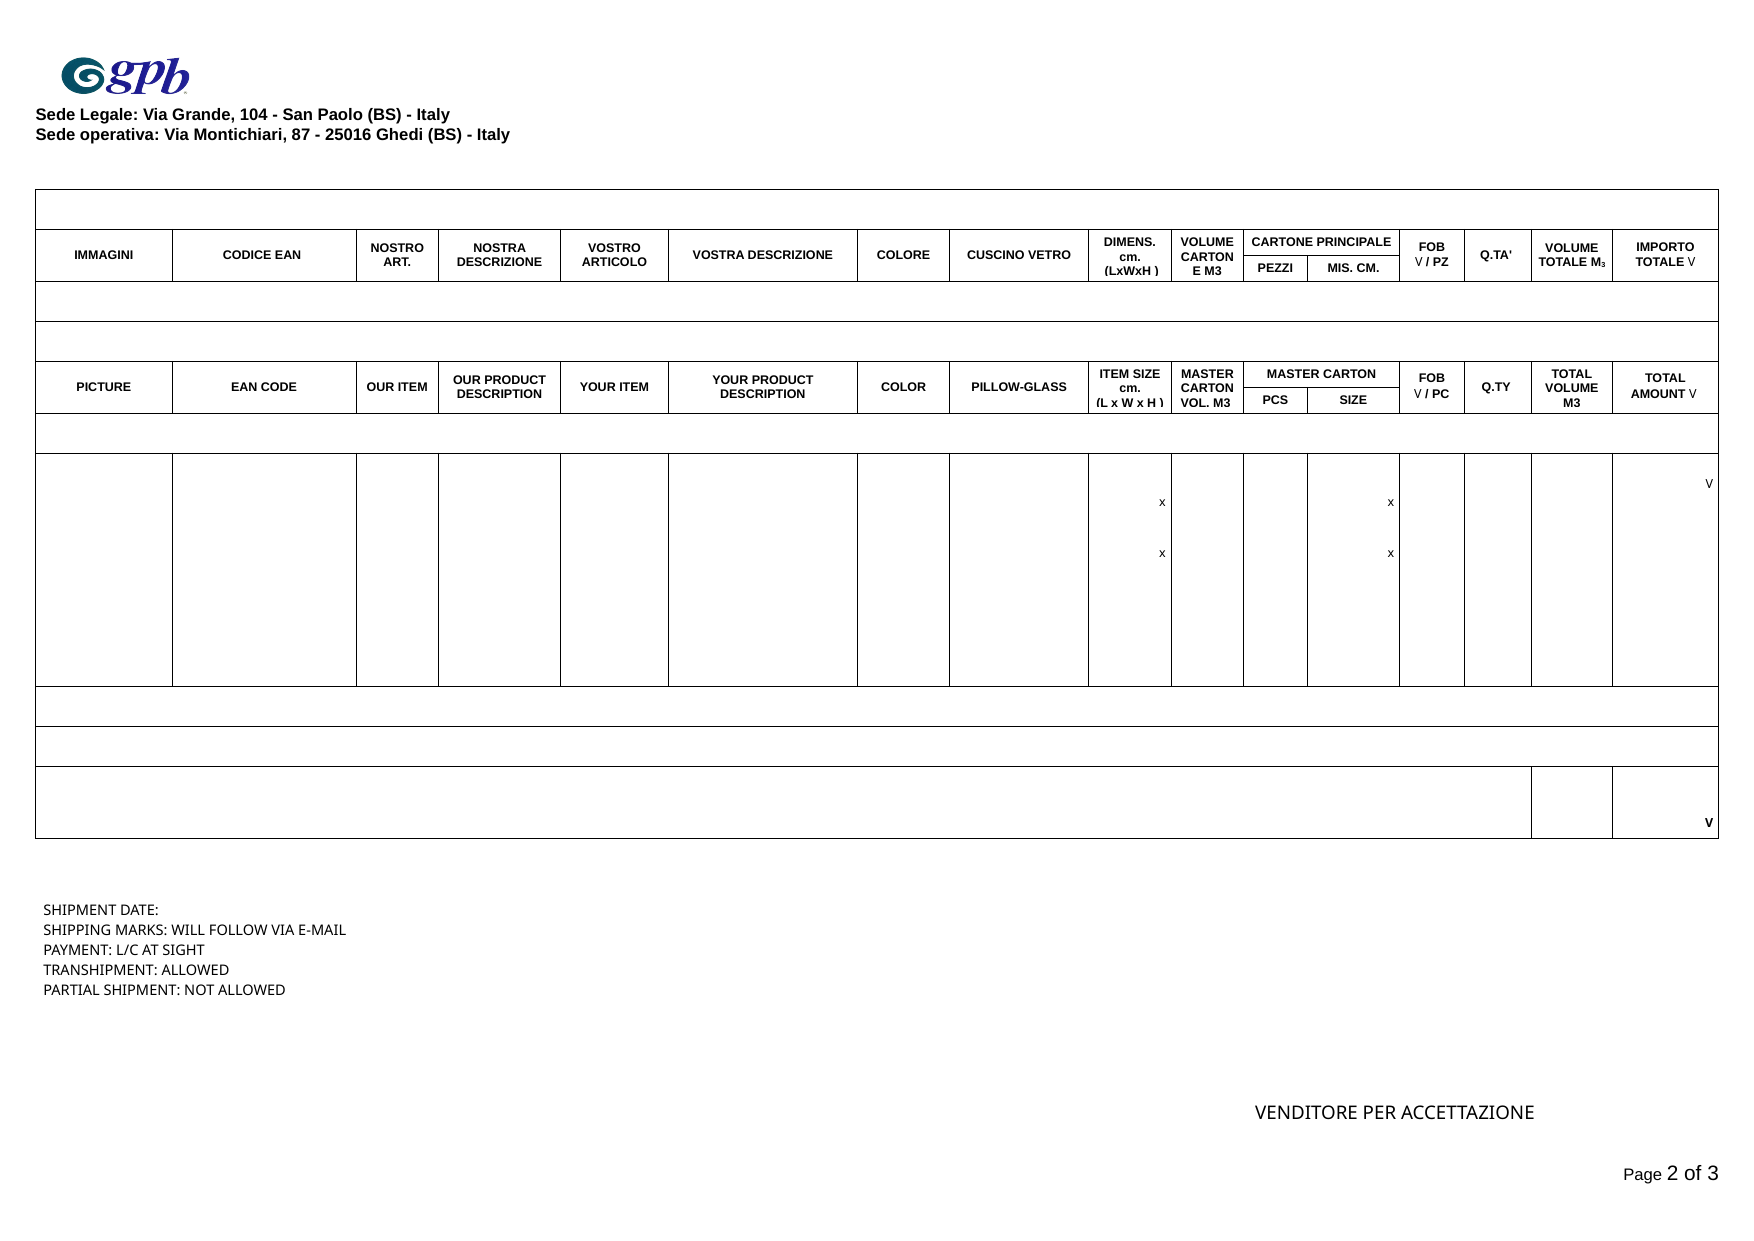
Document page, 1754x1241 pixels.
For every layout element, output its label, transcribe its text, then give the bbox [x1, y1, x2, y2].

table_cell <item.product_id.default_code> [357, 454, 438, 686]
table_cell COLORE [858, 230, 949, 281]
table_cell FOB V / PC [1400, 362, 1464, 413]
table_cell SIZE [1308, 388, 1399, 413]
table_cell PEZZI [1244, 256, 1307, 281]
table_cell [36, 459, 172, 686]
table_cell PILLOW-GLASS [950, 362, 1088, 413]
table_cell <formatLang(o.amount_untaxed)> V [1613, 767, 1718, 838]
table_cell YOUR ITEM [561, 362, 668, 413]
table_cell CUSCINO VETRO [950, 230, 1088, 281]
table_cell NOSTRO ART. [357, 230, 438, 281]
table_cell OUR PRODUCT DESCRIPTION [439, 362, 560, 413]
table_cell </if> [36, 414, 1718, 453]
table_cell <if test="len(item.product_id.packaging_ids)==1"><item.product_id.packaging_ids[0].qty></if> [1244, 454, 1307, 686]
table_cell <item.price_unit> [1400, 454, 1464, 686]
table_cell </for> [36, 727, 1718, 766]
table_cell DIMENS. cm. (LxWxH ) [1089, 230, 1171, 281]
table_cell <if test="o.partner_id.lang=='it_IT'"> [37, 1054, 1717, 1094]
table_header <if test="o.partner_id.lang!='it_IT'"> SHIPMENT DATE: <formatLang(o.minimum_planned_date, date=True) if o.minimum_planned_date else ''> SHIPPING MARKS: WILL FOLLOW VIA E-MAIL PAYMENT: L/C AT SIGHT TRANSHIPMENT: ALLOWED PARTIAL SHIPMENT: NOT ALLOWED </if> [37, 863, 1717, 1054]
table_cell FOB V / PZ [1400, 230, 1464, 281]
table_cell VOSTRA DESCRIZIONE [669, 230, 857, 281]
table_cell TOTAL VOLUME M3 [1532, 362, 1612, 413]
table_cell [36, 767, 1531, 838]
table_cell PCS [1244, 388, 1307, 413]
table_cell <"%d"%(item.product_qty or 0)> [1465, 454, 1531, 686]
table_cell MIS. CM. [1308, 256, 1399, 281]
table_cell <formatLang(item.price_subtotal)> V [1613, 454, 1718, 686]
table_cell </if> [36, 282, 1718, 321]
table_cell VENDITORE PER ACCETTAZIONE [1072, 1094, 1717, 1131]
table_cell VOSTRO ARTICOLO [561, 230, 668, 281]
table_cell VOLUME TOTALE M3 [1532, 230, 1612, 281]
table_cell <get_unit_volume(item)> [1532, 454, 1612, 686]
table_cell EAN CODE [173, 362, 356, 413]
table_cell <get_lang_field('product.product', item.product_id.id, 'name', 'it_IT')> [439, 454, 560, 686]
table_cell TOTAL AMOUNT V [1613, 362, 1718, 413]
table_cell [173, 459, 356, 686]
table_cell <item.product_id.description_purchase> [669, 454, 857, 686]
table_cell OUR ITEM [357, 362, 438, 413]
table_cell YOUR PRODUCT DESCRIPTION [669, 362, 857, 413]
table_cell CODICE EAN [173, 230, 356, 281]
table_cell CARTONE PRINCIPALE [1244, 230, 1399, 255]
table_cell <get_total_volume(o)> [1532, 767, 1612, 838]
table_cell MASTER CARTON VOL. M3 [1172, 362, 1243, 413]
table_cell <item.product_id.colour> [858, 454, 949, 686]
table_header <if test="o.partner_id.lang=='it_IT'"> [36, 190, 1718, 229]
table_cell VOLUME CARTONE M3 [1172, 230, 1243, 281]
table_cell <item.product_id.fabric if (item.product_id.colour != item.product_id.fabric) else ''> [950, 454, 1088, 686]
table_cell ITEM SIZE cm. (L x W x H ) [1089, 362, 1171, 413]
table_cell IMPORTO TOTALE V [1613, 230, 1718, 281]
table_cell [173, 454, 356, 458]
table_cell <item.product_id.pack_l> x <item.product_id.pack_h> x <item.product_id.pack_p> [1308, 454, 1399, 686]
table_cell <item.product_id.default_supplier_code or (item.product_id.seller_ids and item.product_id.seller_ids[0].product_code)> [561, 454, 668, 686]
table_cell [37, 1094, 1072, 1131]
table_cell IMMAGINI [36, 230, 172, 281]
table_cell <item.product_id.length> x <item.product_id.width> x <item.product_id.height> [1089, 454, 1171, 686]
table_cell PICTURE [36, 362, 172, 413]
table_cell COLOR [858, 362, 949, 413]
table_cell MASTER CARTON [1244, 362, 1399, 387]
table_cell Q.TA' [1465, 230, 1531, 281]
table_cell Q.TY [1465, 362, 1531, 413]
table_cell [36, 454, 172, 458]
table_cell NOSTRA DESCRIZIONE [439, 230, 560, 281]
table_cell <if test="o.partner_id.lang!='it_IT'"> [36, 322, 1718, 361]
table_cell <"%2.3f" % (item.product_id.pack_l * item.product_id.pack_h * item.product_id.pack_p / 1000000.0)> [1172, 454, 1243, 686]
table_cell </if> [36, 687, 1718, 726]
